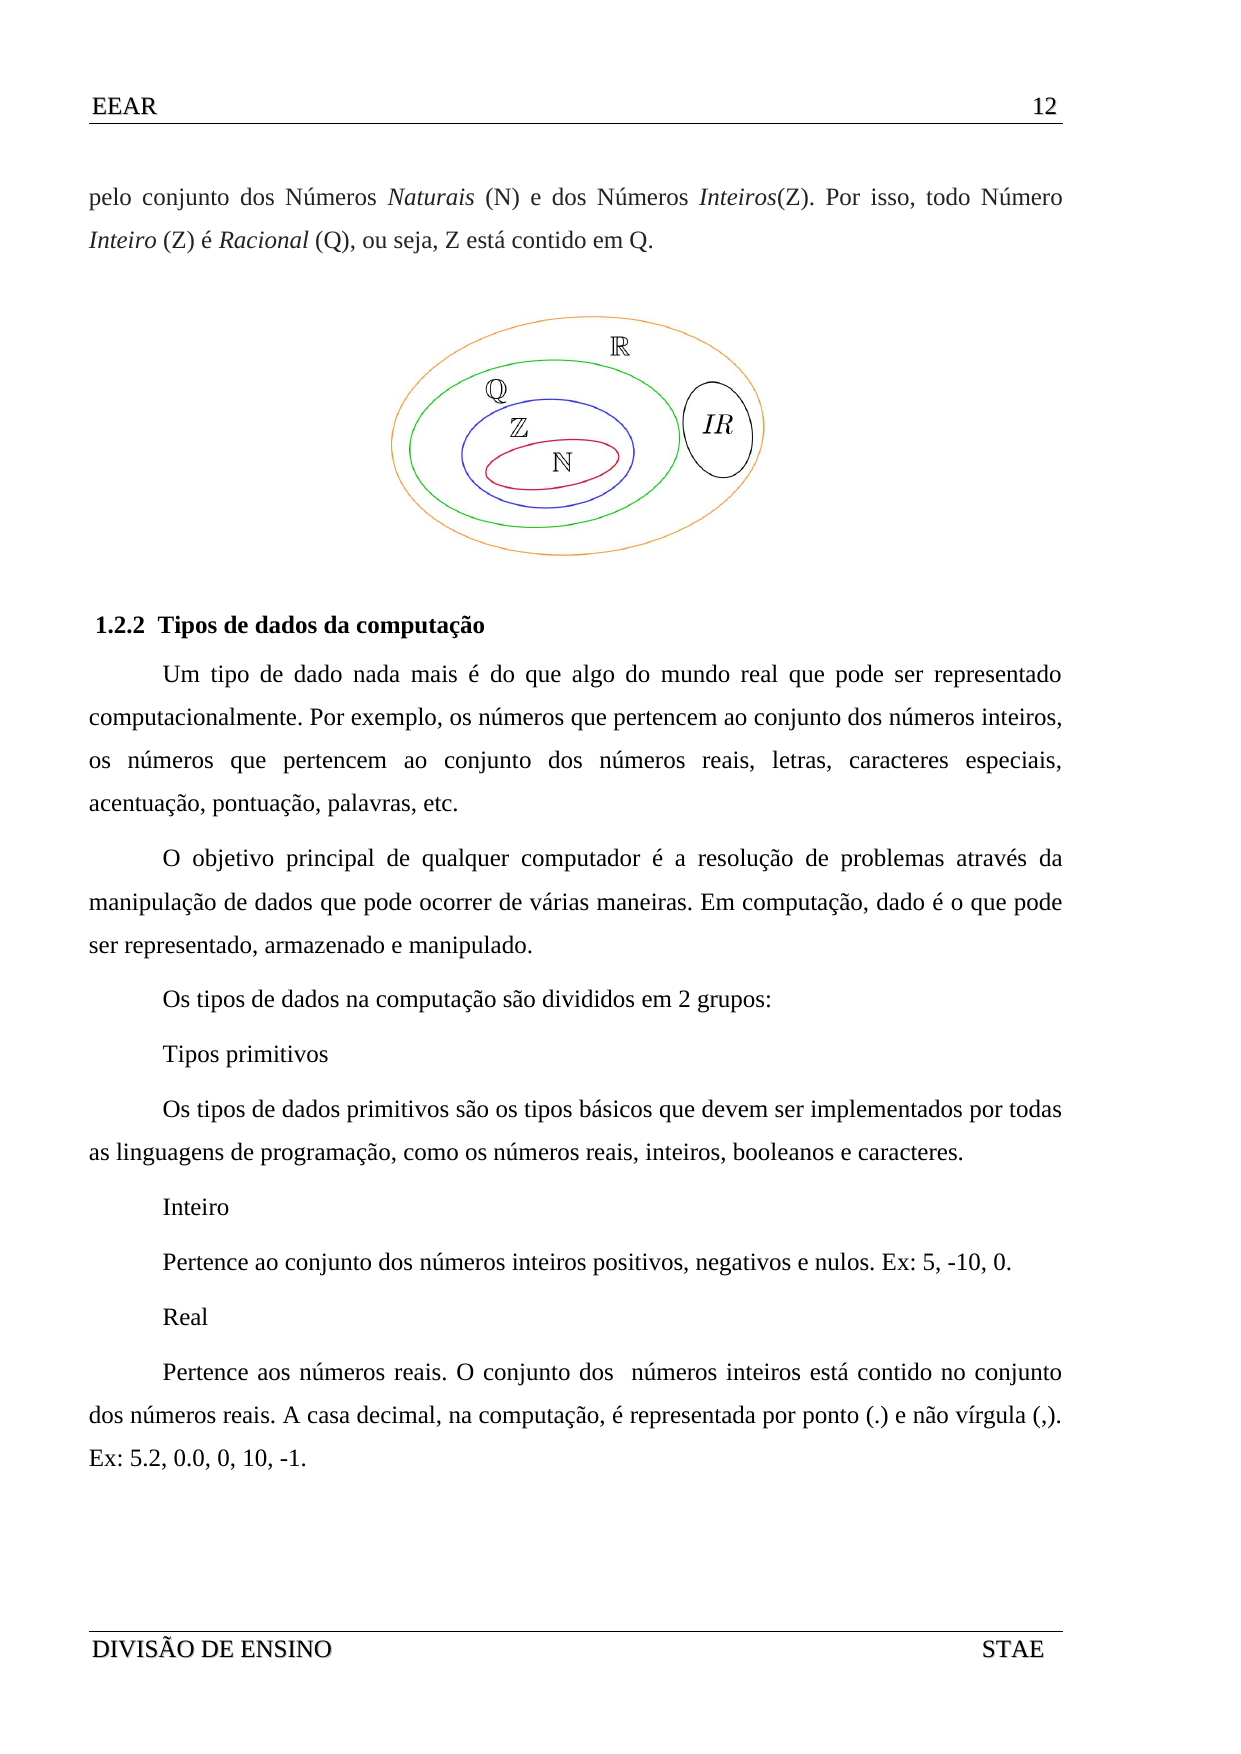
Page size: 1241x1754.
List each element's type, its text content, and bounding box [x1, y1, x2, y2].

text Inteiro [89, 1192, 1063, 1221]
subtitle Tipos de dados da computação [89, 610, 1063, 639]
text Pertence ao conjunto dos números inteiros positivos, negativos e nulos. Ex: 5, -10, 0. [89, 1247, 1063, 1276]
text Tipos primitivos [89, 1039, 1063, 1068]
text Um tipo de dado nada mais é do que algo do mundo real que pode ser representado computacionalmente. Por exemplo, os números que pertencem ao conjunto dos números inteiros, os números que pertencem ao conjunto dos números reais, letras, caracteres especiais, acentuação, pontuação, palavras, etc. [89, 659, 1063, 817]
text Os tipos de dados na computação são divididos em 2 grupos: [89, 984, 1063, 1013]
text pelo conjunto dos Números Naturais (N) e dos Números Inteiros(Z). Por isso, todo Número Inteiro (Z) é Racional (Q), ou seja, Z está contido em Q. [89, 182, 1063, 254]
text Real [89, 1302, 1063, 1331]
text Os tipos de dados primitivos são os tipos básicos que devem ser implementados por todas as linguagens de programação, como os números reais, inteiros, booleanos e caracteres. [89, 1094, 1063, 1166]
text O objetivo principal de qualquer computador é a resolução de problemas através da manipulação de dados que pode ocorrer de várias maneiras. Em computação, dado é o que pode ser representado, armazenado e manipulado. [89, 843, 1063, 958]
text Pertence aos números reais. O conjunto dos números inteiros está contido no conjunto dos números reais. A casa decimal, na computação, é representada por ponto (.) e não vírgula (,). Ex: 5.2, 0.0, 0, 10, -1. [89, 1357, 1063, 1472]
picture [368, 297, 784, 567]
